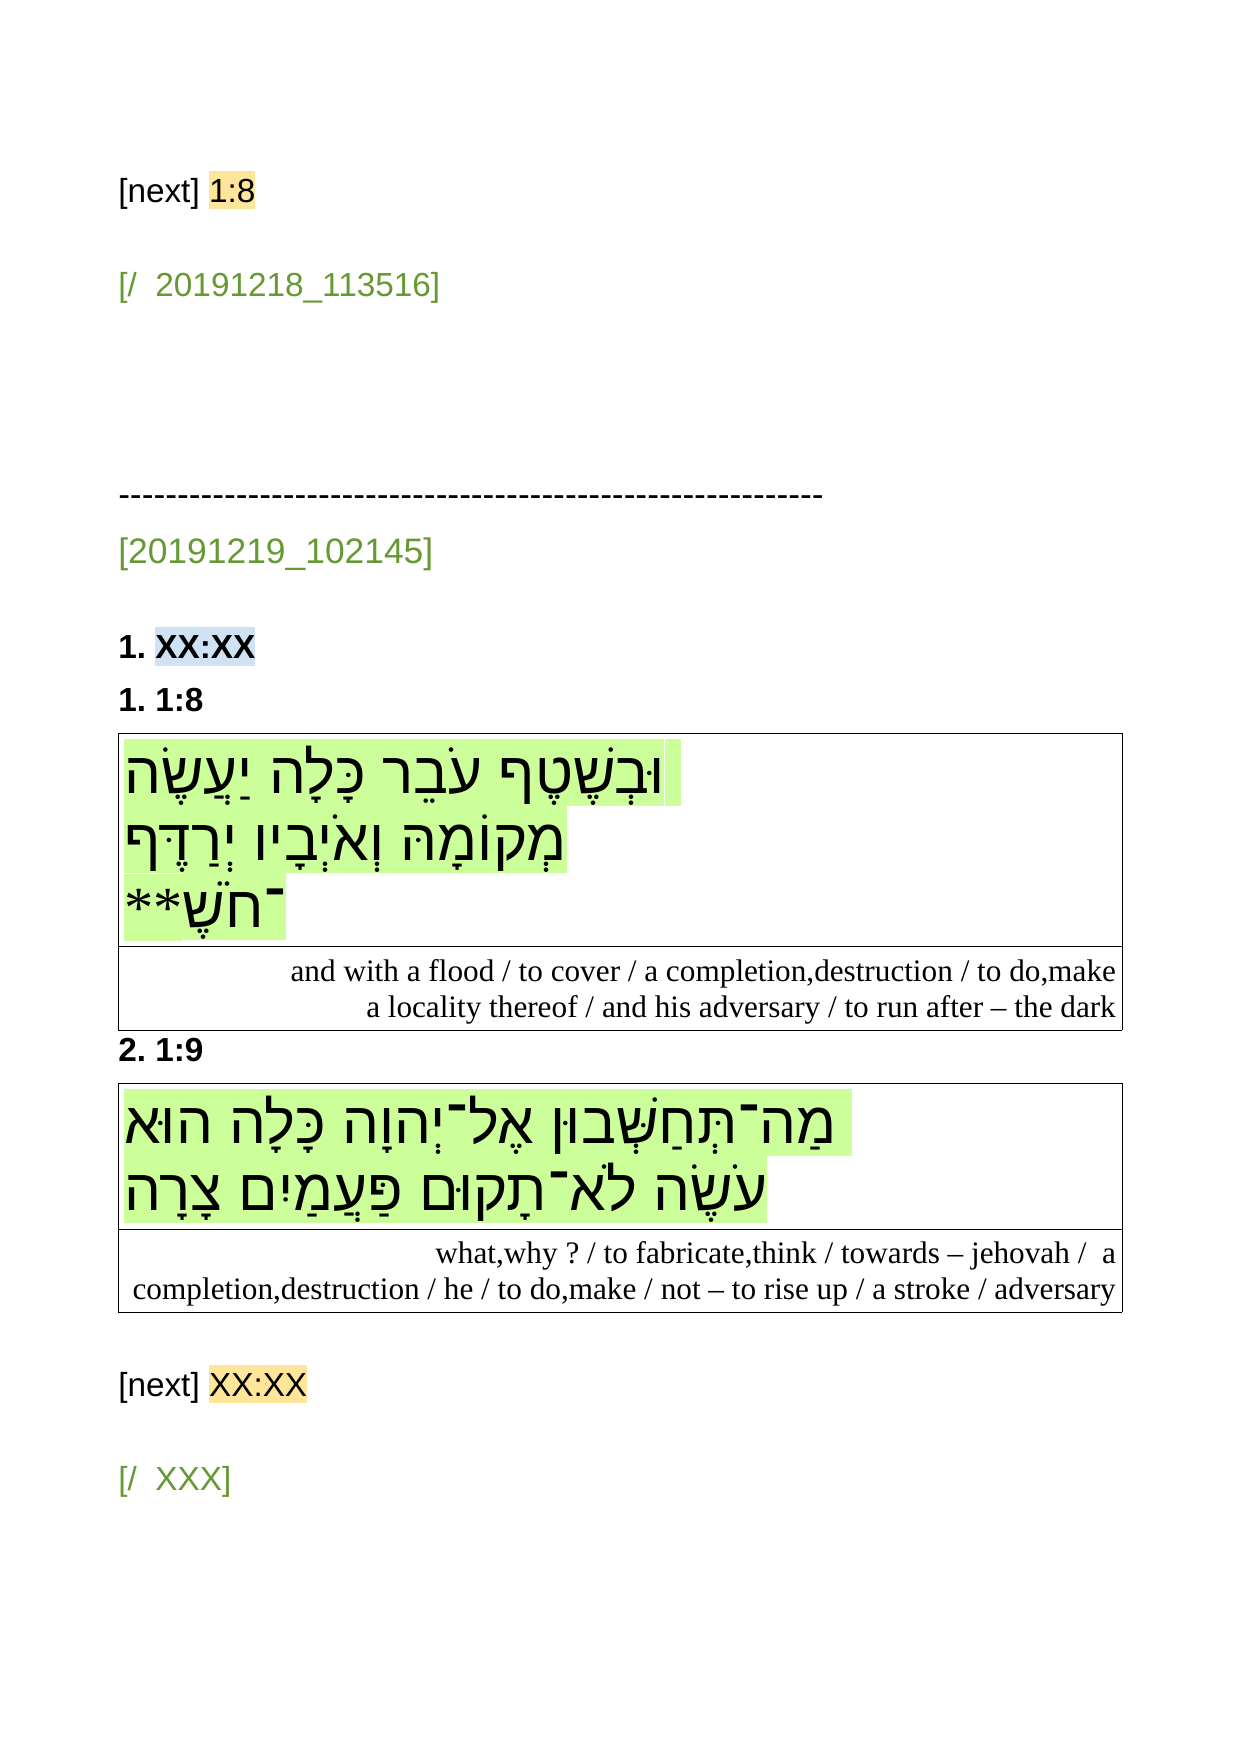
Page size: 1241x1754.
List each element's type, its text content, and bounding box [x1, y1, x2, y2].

text [next] XX:XX [118, 1365, 1122, 1403]
text ------------------------------------------------------------ [118, 474, 1122, 514]
text [next] 1:8 [118, 171, 1122, 209]
text [20191219_102145] [118, 530, 1122, 571]
table_cell what,why ? / to fabricate,think / towards – jehovah / a completion,destruction / he / to do,make / not – to rise up / a stroke / adversary [119, 1230, 1122, 1312]
table_cell and with a flood / to cover / a completion,destruction / to do,make a locality thereof / and his adversary / to run after – the dark [119, 947, 1122, 1030]
text 2. 1:9 [118, 1031, 1122, 1068]
table_header מַה־תְּחַשְּׁבוּן אֶל־יְהוָה כָּלָה הוּא עֹשֶׂה לֹא־תָקוּם פַּעֲמַיִם צָרָה [119, 1084, 1122, 1228]
text 1. 1:8 [118, 680, 1122, 719]
table_header וּבְשֶׁטֶף עֹבֵר כָּלָה יַעֲשֶׂה מְקוֹמָהּ וְאֹיְבָיו יְרַדֶּף **־חֹשֶׁ [119, 734, 1122, 946]
text 1. XX:XX [118, 627, 1122, 666]
text [/ XXX] [118, 1459, 1122, 1498]
text [/ 20191218_113516] [118, 265, 1122, 304]
